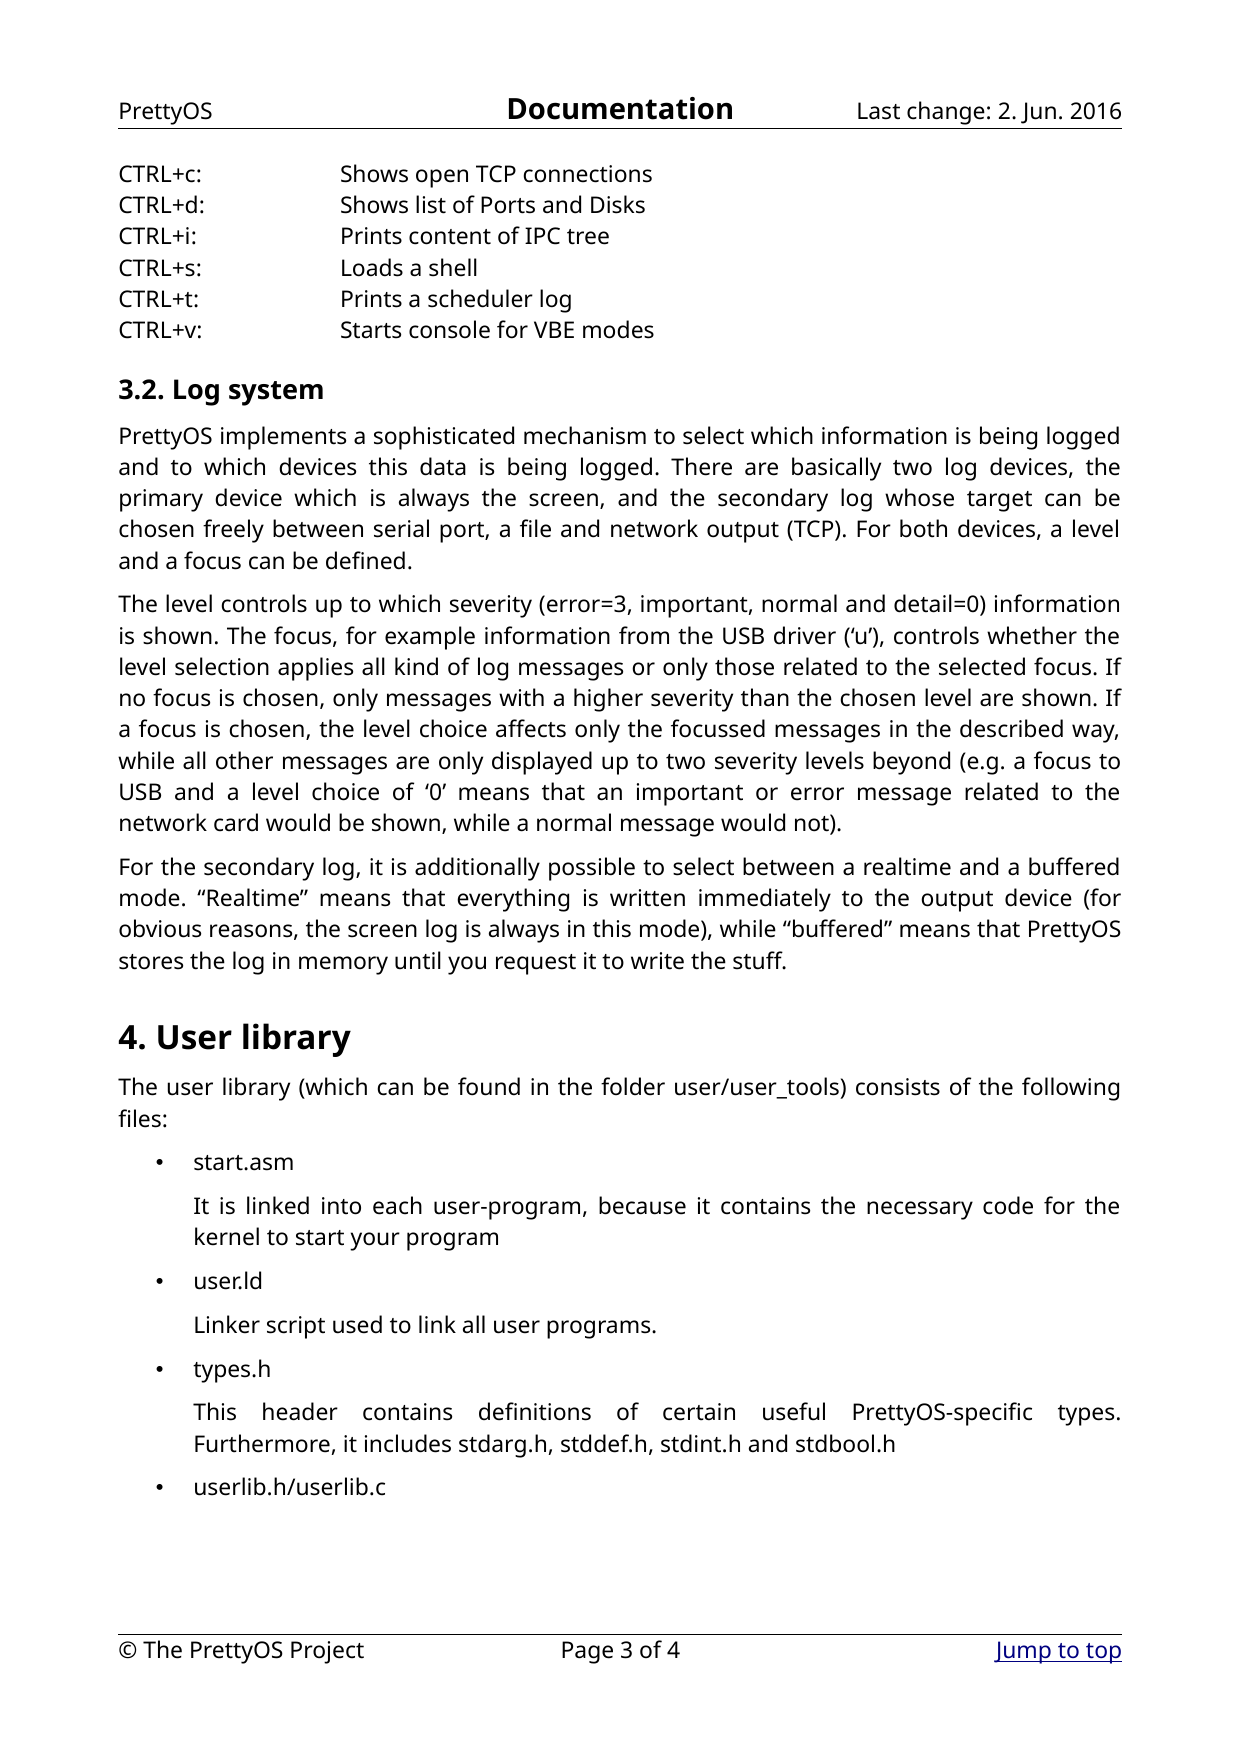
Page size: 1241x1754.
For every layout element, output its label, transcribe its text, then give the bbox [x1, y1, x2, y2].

text The level controls up to which severity (error=3, important, normal and detail=0) information is shown. The focus, for example information from the USB driver (‘u’), controls whether the level selection applies all kind of log messages or only those related to the selected focus. If no focus is chosen, only messages with a higher severity than the chosen level are shown. If a focus is chosen, the level choice affects only the focussed messages in the described way, while all other messages are only displayed up to two severity levels beyond (e.g. a focus to USB and a level choice of ‘0’ means that an important or error message related to the network card would be shown, while a normal message would not). [118, 588, 1122, 838]
text The user library (which can be found in the folder user/user_tools) consists of the following files: [118, 1071, 1122, 1134]
text For the secondary log, it is additionally possible to select between a realtime and a buffered mode. “Realtime” means that everything is written immediately to the output device (for obvious reasons, the screen log is always in this mode), while “buffered” means that PrettyOS stores the log in memory until you request it to write the stuff. [118, 851, 1122, 976]
list It is linked into each user-program, because it contains the necessary code for the kernel to start your program [156, 1190, 1122, 1253]
list types.h [156, 1353, 1122, 1384]
text CTRL+t: Prints a scheduler log [118, 283, 1122, 314]
list This header contains definitions of certain useful PrettyOS-specific types. Furthermore, it includes stdarg.h, stddef.h, stdint.h and stdbool.h [156, 1396, 1122, 1459]
subtitle User library [118, 1013, 1122, 1059]
subtitle Log system [118, 370, 1122, 407]
text CTRL+s: Loads a shell [118, 252, 1122, 283]
text CTRL+i: Prints content of IPC tree [118, 220, 1122, 252]
list start.asm [156, 1146, 1122, 1178]
text PrettyOS implements a sophisticated mechanism to select which information is being logged and to which devices this data is being logged. There are basically two log devices, the primary device which is always the screen, and the secondary log whose target can be chosen freely between serial port, a file and network output (TCP). For both devices, a level and a focus can be defined. [118, 420, 1122, 576]
list Linker script used to link all user programs. [156, 1309, 1122, 1340]
list userlib.h/userlib.c [156, 1471, 1122, 1503]
text CTRL+c: Shows open TCP connections [118, 158, 1122, 189]
text CTRL+v: Starts console for VBE modes [118, 314, 1122, 345]
text CTRL+d: Shows list of Ports and Disks [118, 189, 1122, 220]
list user.ld [156, 1265, 1122, 1296]
